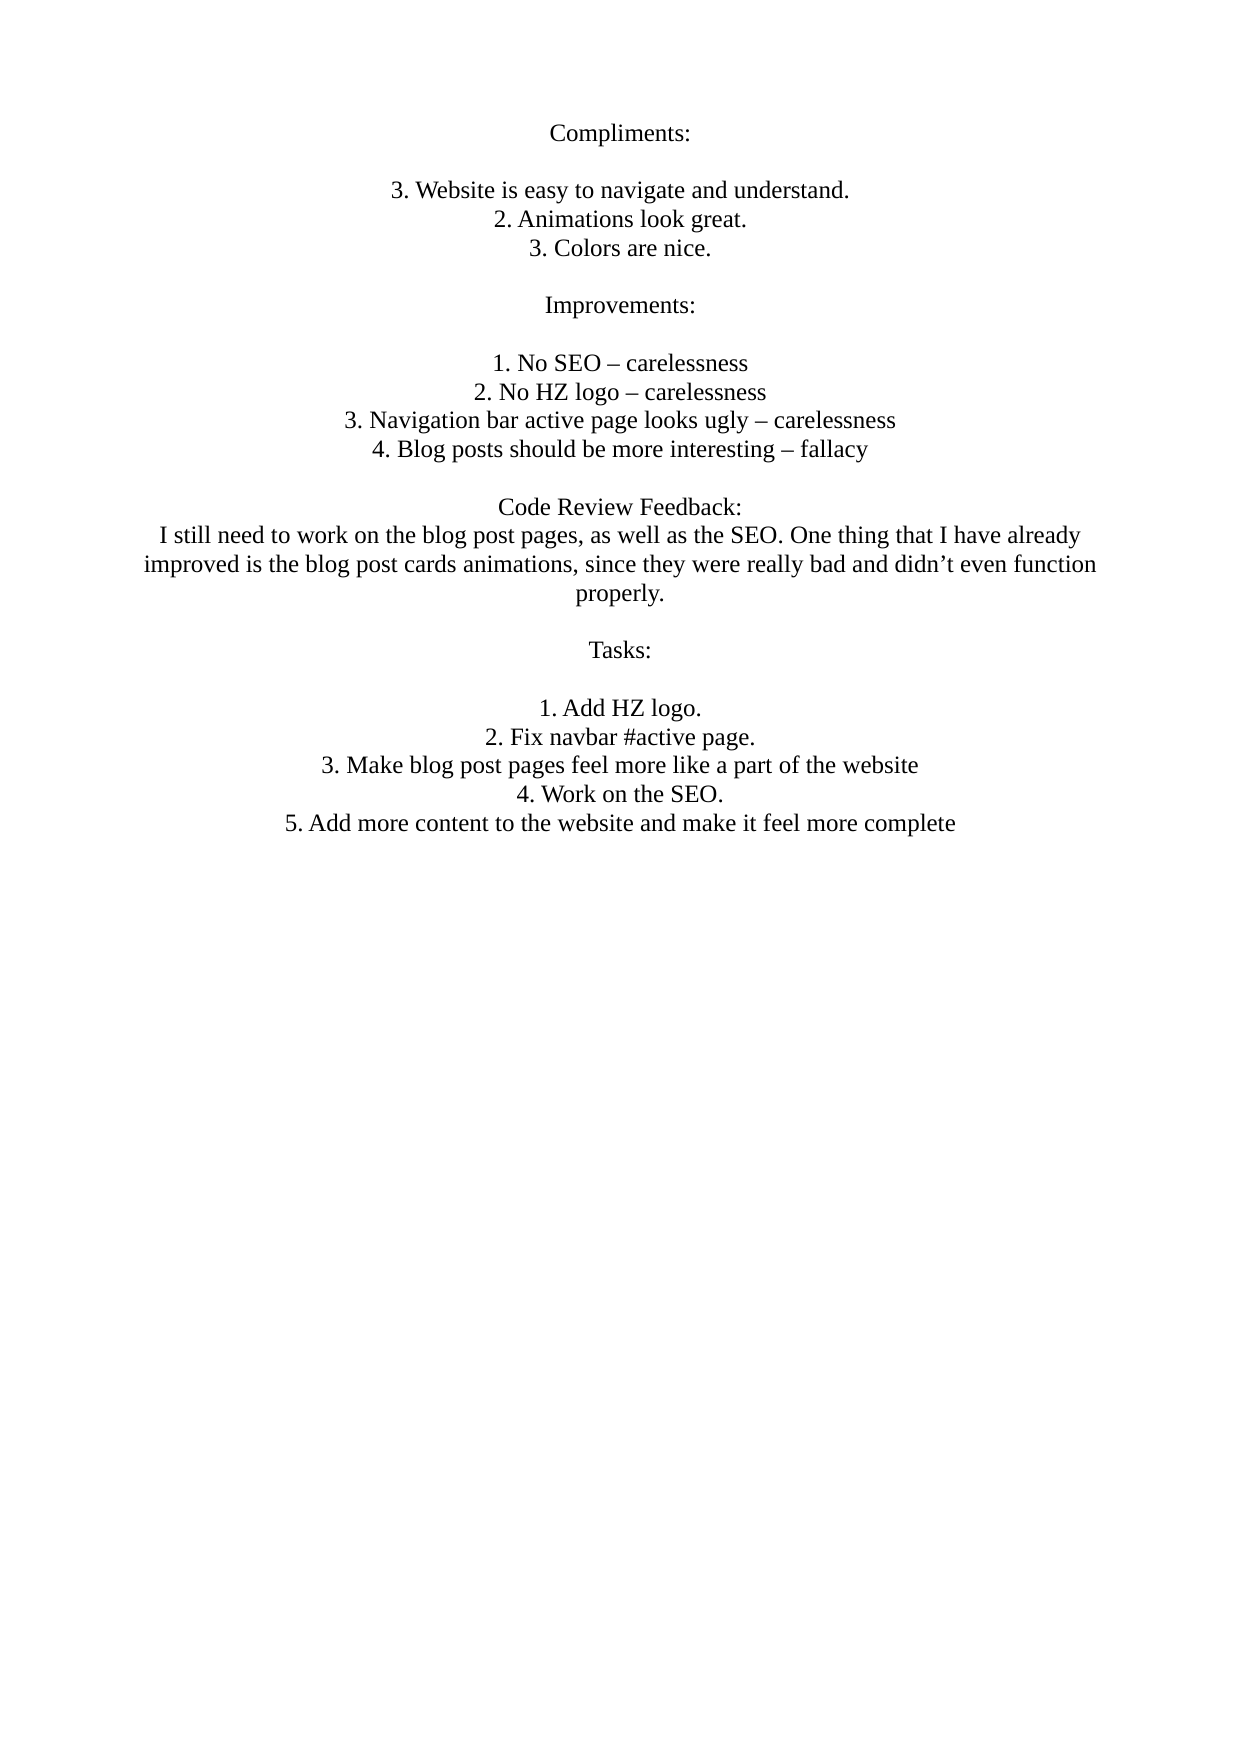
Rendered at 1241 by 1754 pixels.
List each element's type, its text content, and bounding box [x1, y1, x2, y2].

text Tasks: [118, 636, 1122, 664]
text 1. No SEO – carelessness [118, 348, 1122, 377]
text 5. Add more content to the website and make it feel more complete [118, 808, 1122, 837]
text 1. Add HZ logo. [118, 693, 1122, 722]
text 2. Fix navbar #active page. [118, 722, 1122, 751]
text 3. Colors are nice. [118, 233, 1122, 262]
text 2. No HZ logo – carelessness [118, 377, 1122, 406]
text Code Review Feedback: [118, 492, 1122, 521]
text Improvements: [118, 291, 1122, 319]
text 3. Website is easy to navigate and understand. [118, 176, 1122, 204]
text 3. Navigation bar active page looks ugly – carelessness [118, 406, 1122, 434]
text 4. Blog posts should be more interesting – fallacy [118, 434, 1122, 463]
text 2. Animations look great. [118, 204, 1122, 233]
text 3. Make blog post pages feel more like a part of the website [118, 751, 1122, 779]
text 4. Work on the SEO. [118, 779, 1122, 808]
text Compliments: [118, 118, 1122, 147]
text I still need to work on the blog post pages, as well as the SEO. One thing that I have already improved is the blog post cards animations, since they were really bad and didn’t even function properly. [118, 521, 1122, 607]
